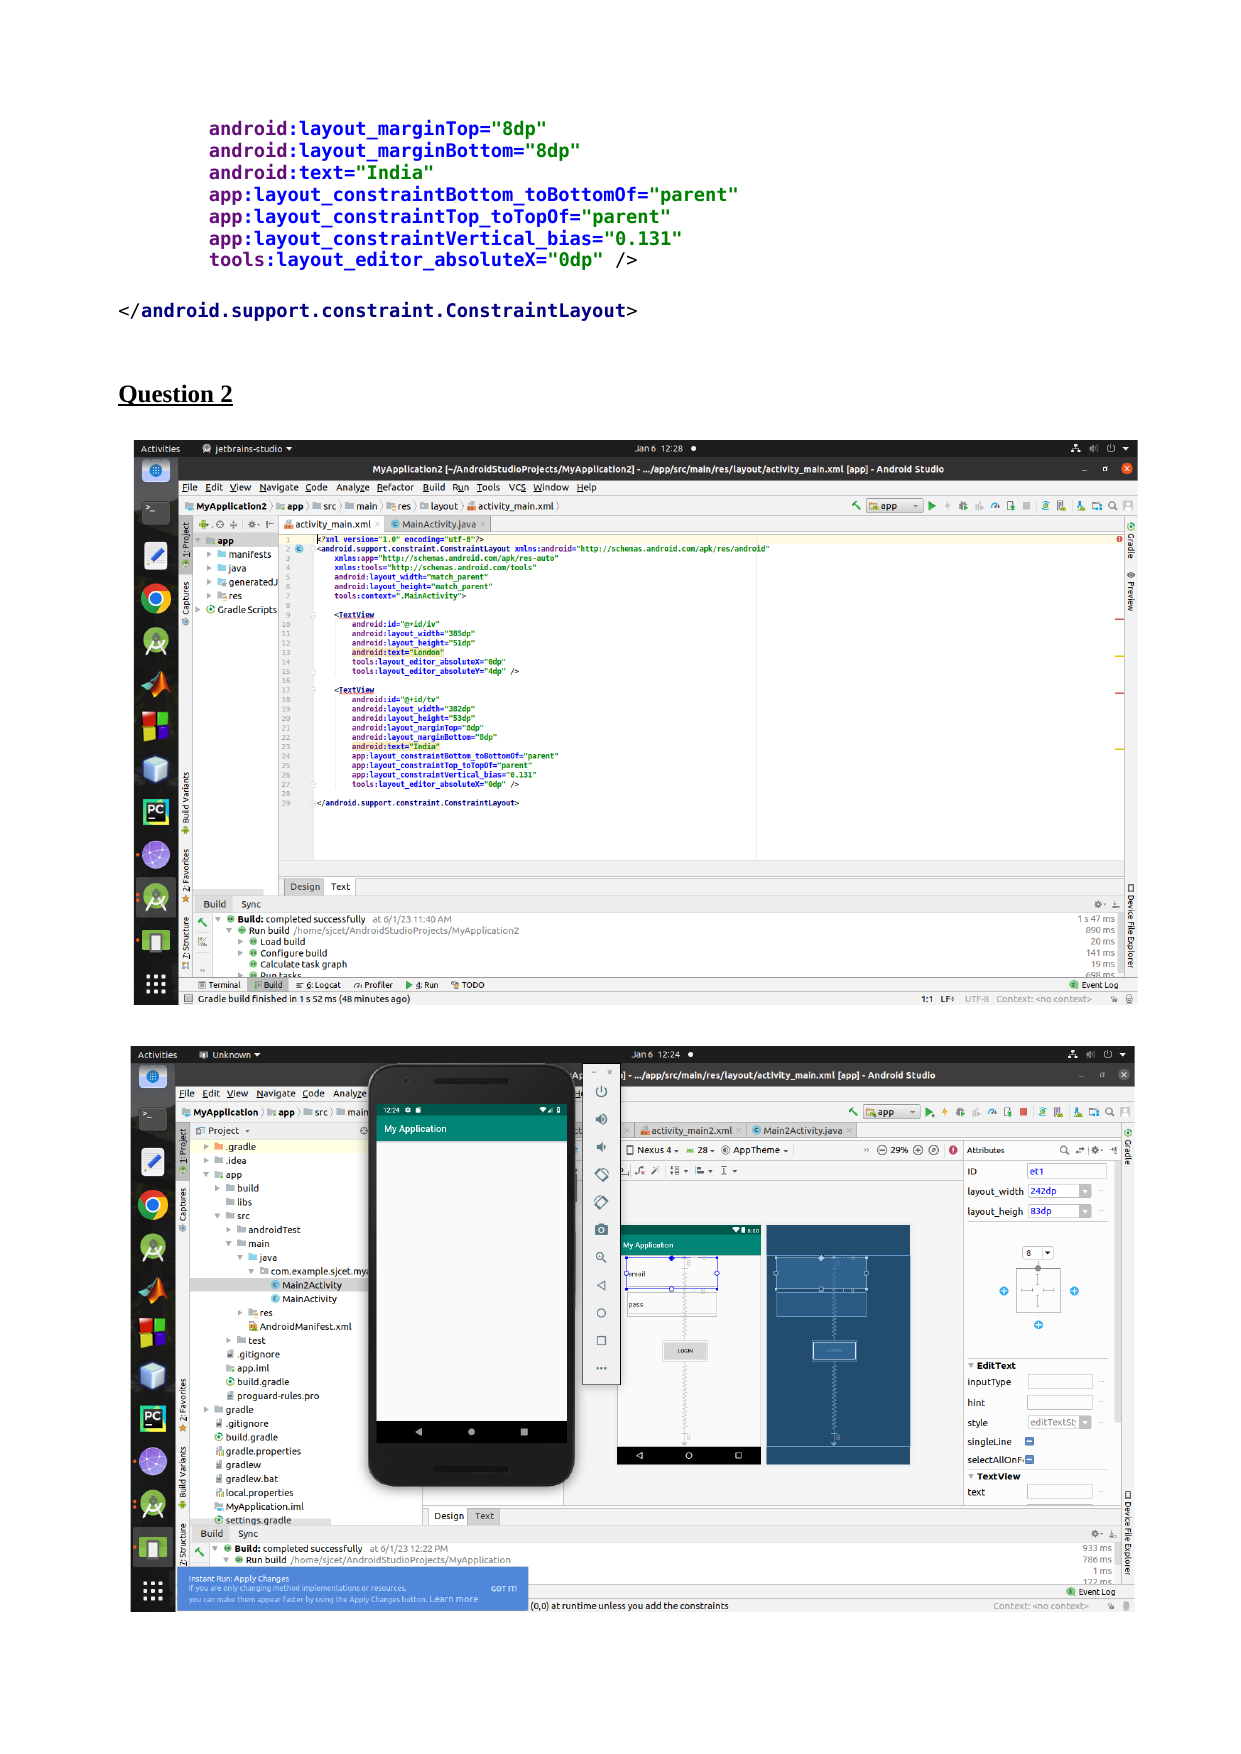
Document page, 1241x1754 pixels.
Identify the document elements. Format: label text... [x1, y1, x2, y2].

text android:layout_marginTop="8dp" android:layout_marginBottom="8dp" android:text="India" app:layout_constraintBottom_toBottomOf="parent" app:layout_constraintTop_toTopOf="parent" app:layout_constraintVertical_bias="0.131" tools:layout_editor_absoluteX="0dp" /> </android.support.constraint.ConstraintLayout> [118, 118, 1122, 322]
text Question 2 [118, 379, 1122, 408]
picture [133, 440, 1138, 1005]
picture [130, 1046, 1135, 1612]
